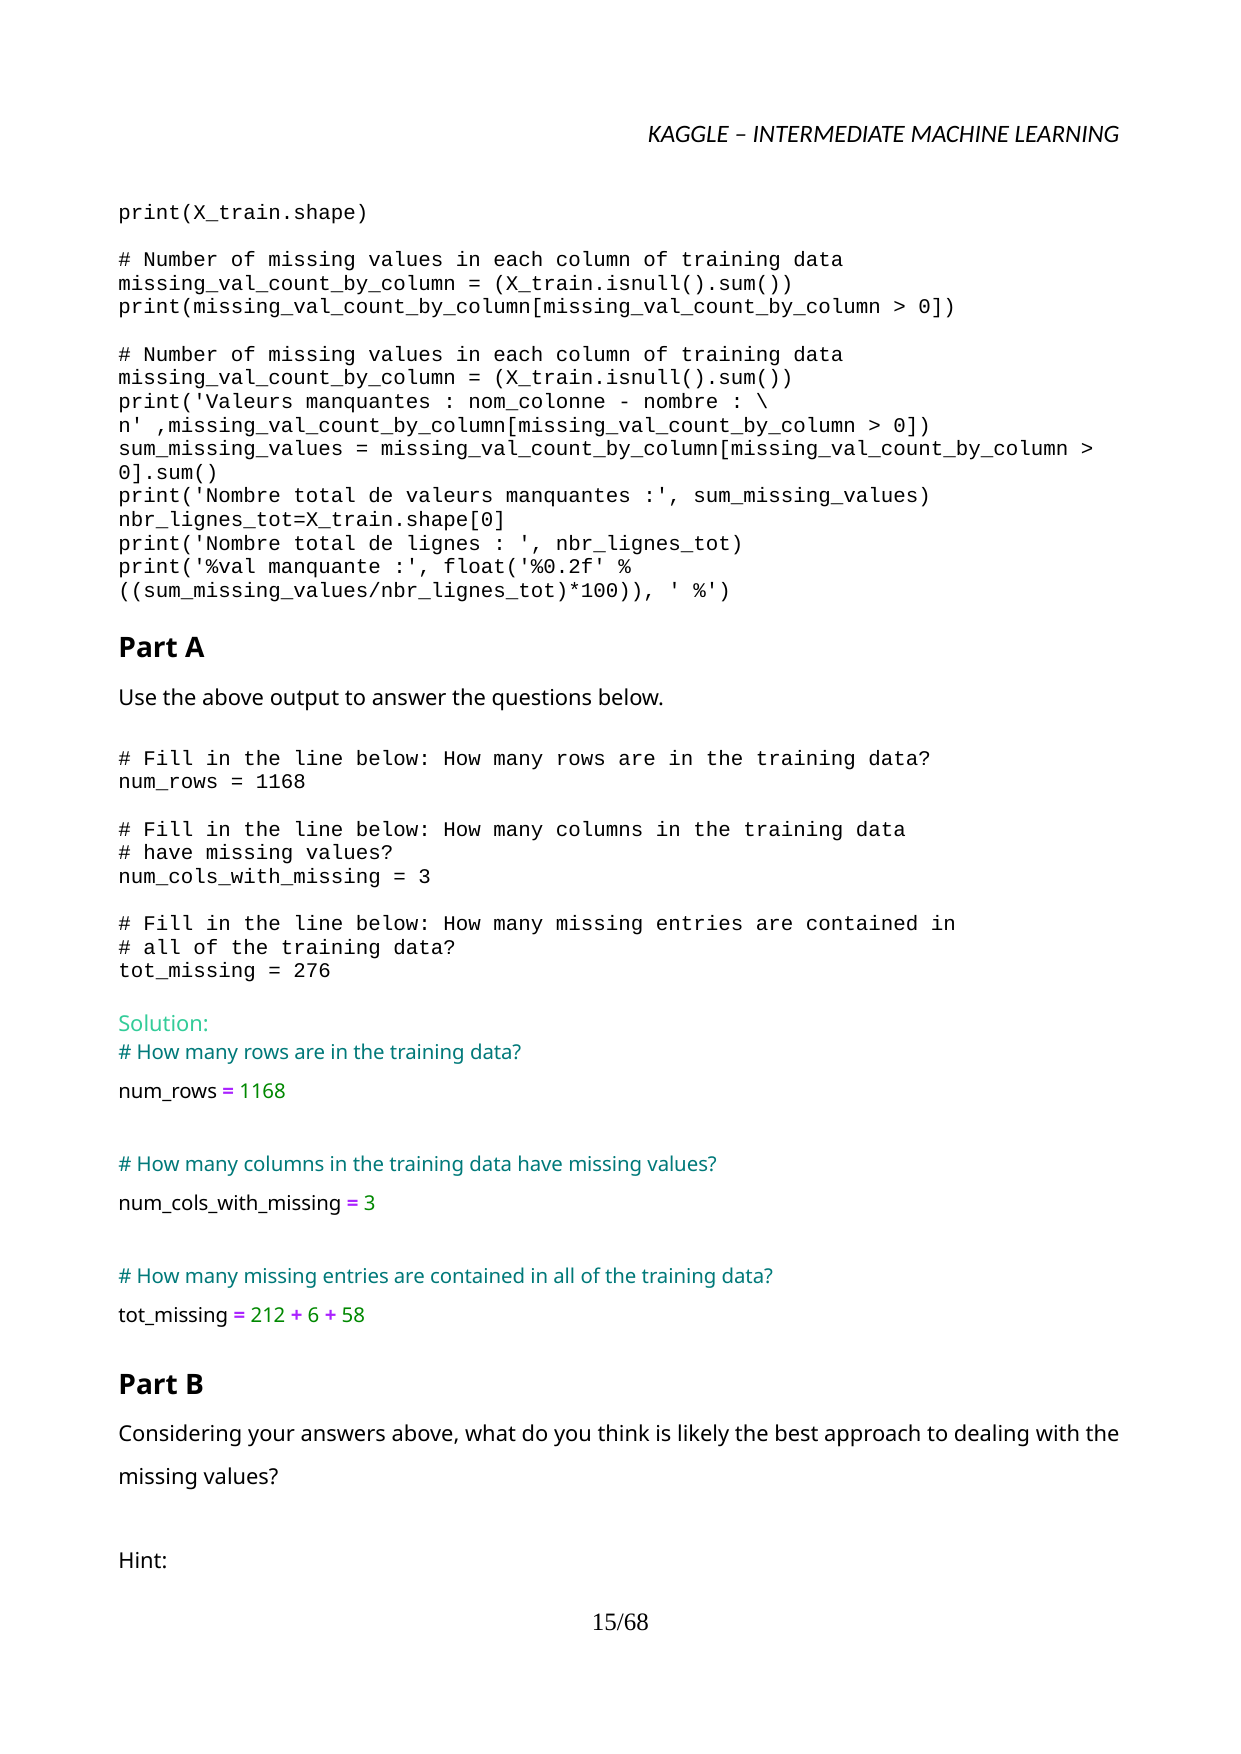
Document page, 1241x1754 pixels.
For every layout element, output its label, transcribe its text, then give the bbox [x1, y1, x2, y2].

text # Fill in the line below: How many rows are in the training data? [118, 748, 1122, 771]
text tot_missing = 212 + 6 + 58 [118, 1301, 1122, 1329]
text sum_missing_values = missing_val_count_by_column[missing_val_count_by_column > 0].sum() [118, 438, 1122, 486]
subtitle Part A [118, 627, 1122, 666]
text num_cols_with_missing = 3 [118, 866, 1122, 889]
text # Fill in the line below: How many missing entries are contained in [118, 913, 1122, 937]
text missing_val_count_by_column = (X_train.isnull().sum()) [118, 367, 1122, 391]
text Solution: [118, 1008, 1122, 1038]
text nbr_lignes_tot=X_train.shape[0] [118, 509, 1122, 533]
text print('Nombre total de lignes : ', nbr_lignes_tot) [118, 533, 1122, 556]
text # all of the training data? [118, 937, 1122, 961]
text num_rows = 1168 [118, 771, 1122, 795]
text print('%val manquante :', float('%0.2f' % ((sum_missing_values/nbr_lignes_tot)*100)), ' %') [118, 556, 1122, 604]
text # Number of missing values in each column of training data [118, 249, 1122, 273]
text Use the above output to answer the questions below. [118, 682, 1122, 712]
text missing_val_count_by_column = (X_train.isnull().sum()) [118, 273, 1122, 296]
text print(missing_val_count_by_column[missing_val_count_by_column > 0]) [118, 296, 1122, 320]
text # Number of missing values in each column of training data [118, 344, 1122, 367]
text print('Nombre total de valeurs manquantes :', sum_missing_values) [118, 486, 1122, 509]
text print('Valeurs manquantes : nom_colonne - nombre : \n' ,missing_val_count_by_column[missing_val_count_by_column > 0]) [118, 391, 1122, 438]
text # Fill in the line below: How many columns in the training data [118, 819, 1122, 842]
text Hint: [118, 1545, 1122, 1575]
text # have missing values? [118, 842, 1122, 866]
text print(X_train.shape) [118, 202, 1122, 225]
text # How many rows are in the training data? [118, 1038, 1122, 1065]
subtitle Part B [118, 1364, 1122, 1402]
text num_rows = 1168 [118, 1077, 1122, 1104]
text # How many missing entries are contained in all of the training data? [118, 1262, 1122, 1289]
text Considering your answers above, what do you think is likely the best approach to dealing with the missing values? [118, 1418, 1122, 1490]
text # How many columns in the training data have missing values? [118, 1150, 1122, 1177]
text tot_missing = 276 [118, 961, 1122, 984]
text num_cols_with_missing = 3 [118, 1189, 1122, 1217]
